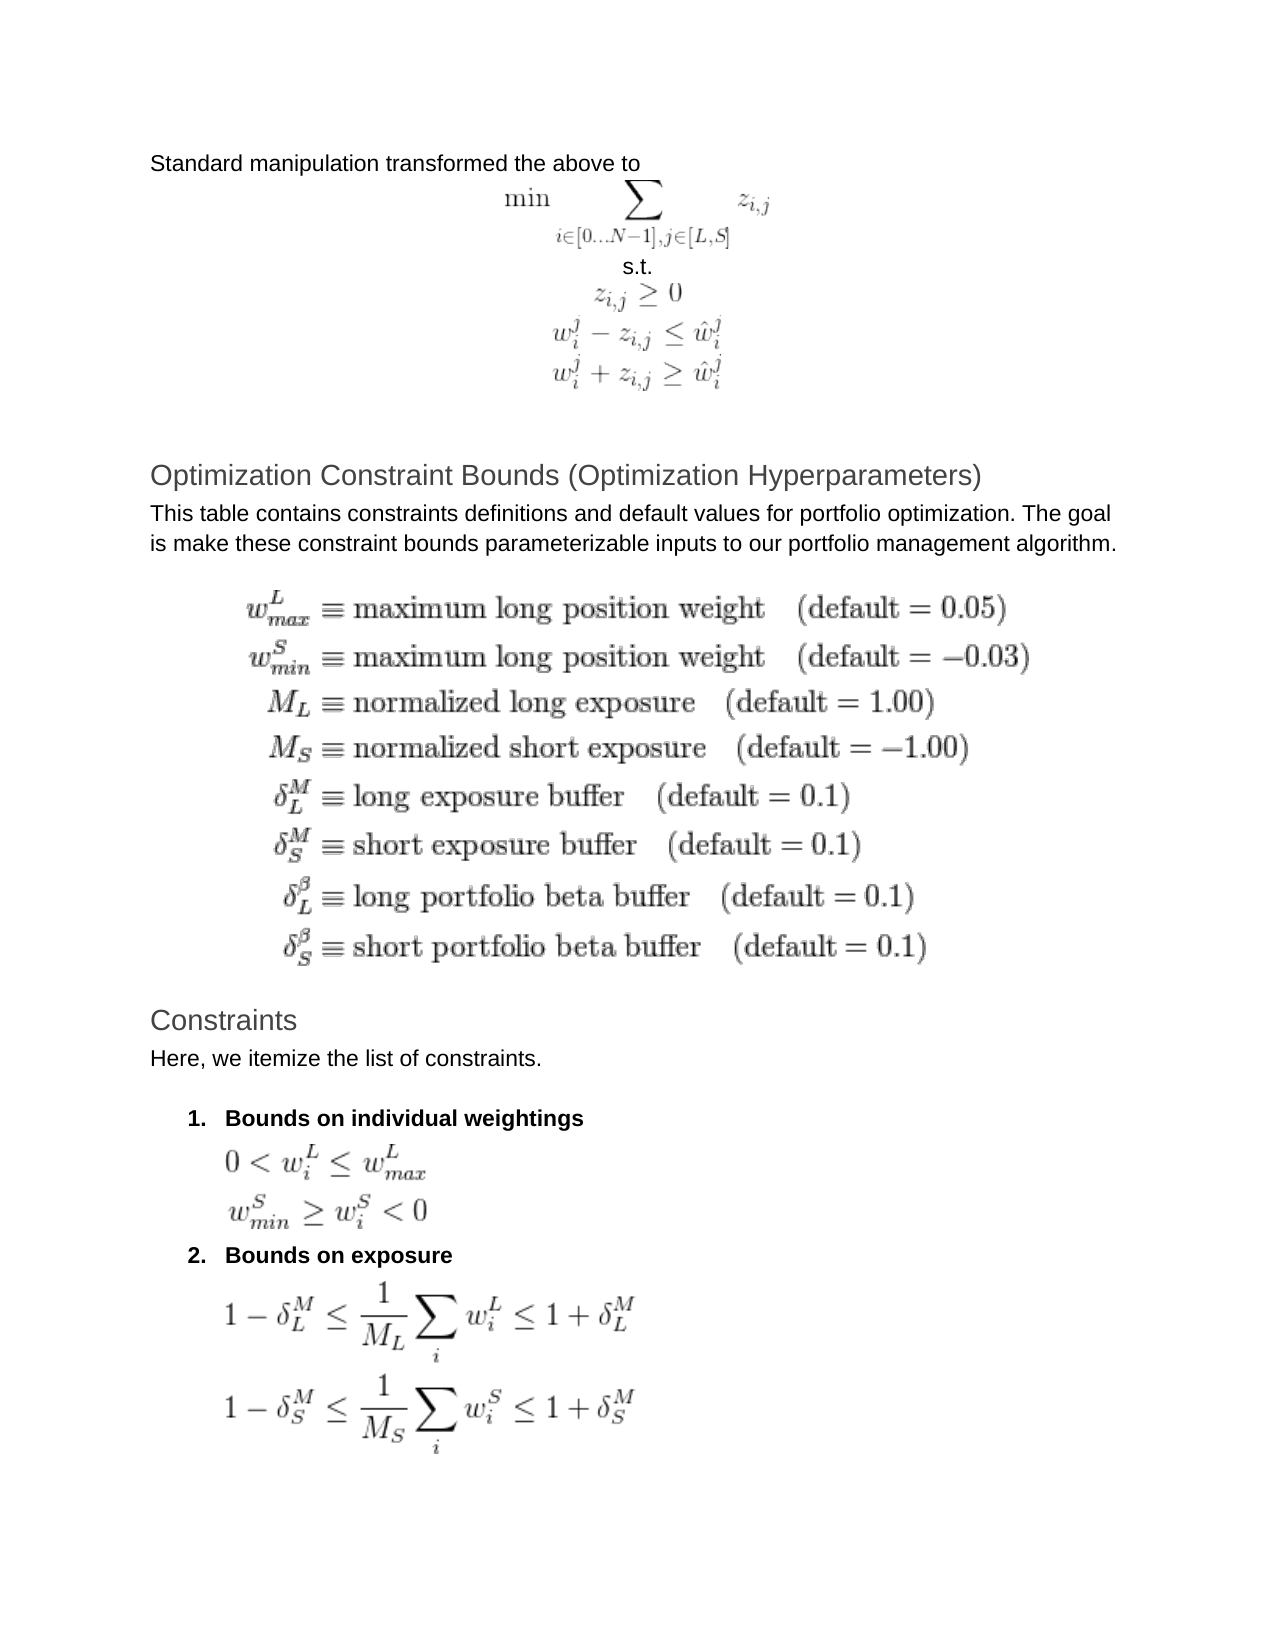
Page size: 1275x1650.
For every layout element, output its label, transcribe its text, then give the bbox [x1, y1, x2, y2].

picture [225, 1144, 427, 1229]
picture [593, 283, 683, 312]
subtitle Constraints [150, 1003, 1125, 1036]
picture [552, 354, 723, 391]
list Bounds on exposure [187, 1242, 1125, 1453]
picture [552, 315, 723, 351]
list Bounds on individual weightings [187, 1105, 1125, 1229]
picture [504, 180, 771, 249]
subtitle Optimization Constraint Bounds (Optimization Hyperparameters) [150, 458, 1125, 492]
picture [246, 590, 1029, 966]
picture [225, 1281, 636, 1454]
text s.t. [150, 253, 1125, 279]
text Here, we itemize the list of constraints. [150, 1045, 1125, 1071]
text This table contains constraints definitions and default values for portfolio optimization. The goal is make these constraint bounds parameterizable inputs to our portfolio management algorithm. [150, 500, 1125, 557]
text Standard manipulation transformed the above to [150, 150, 1125, 176]
